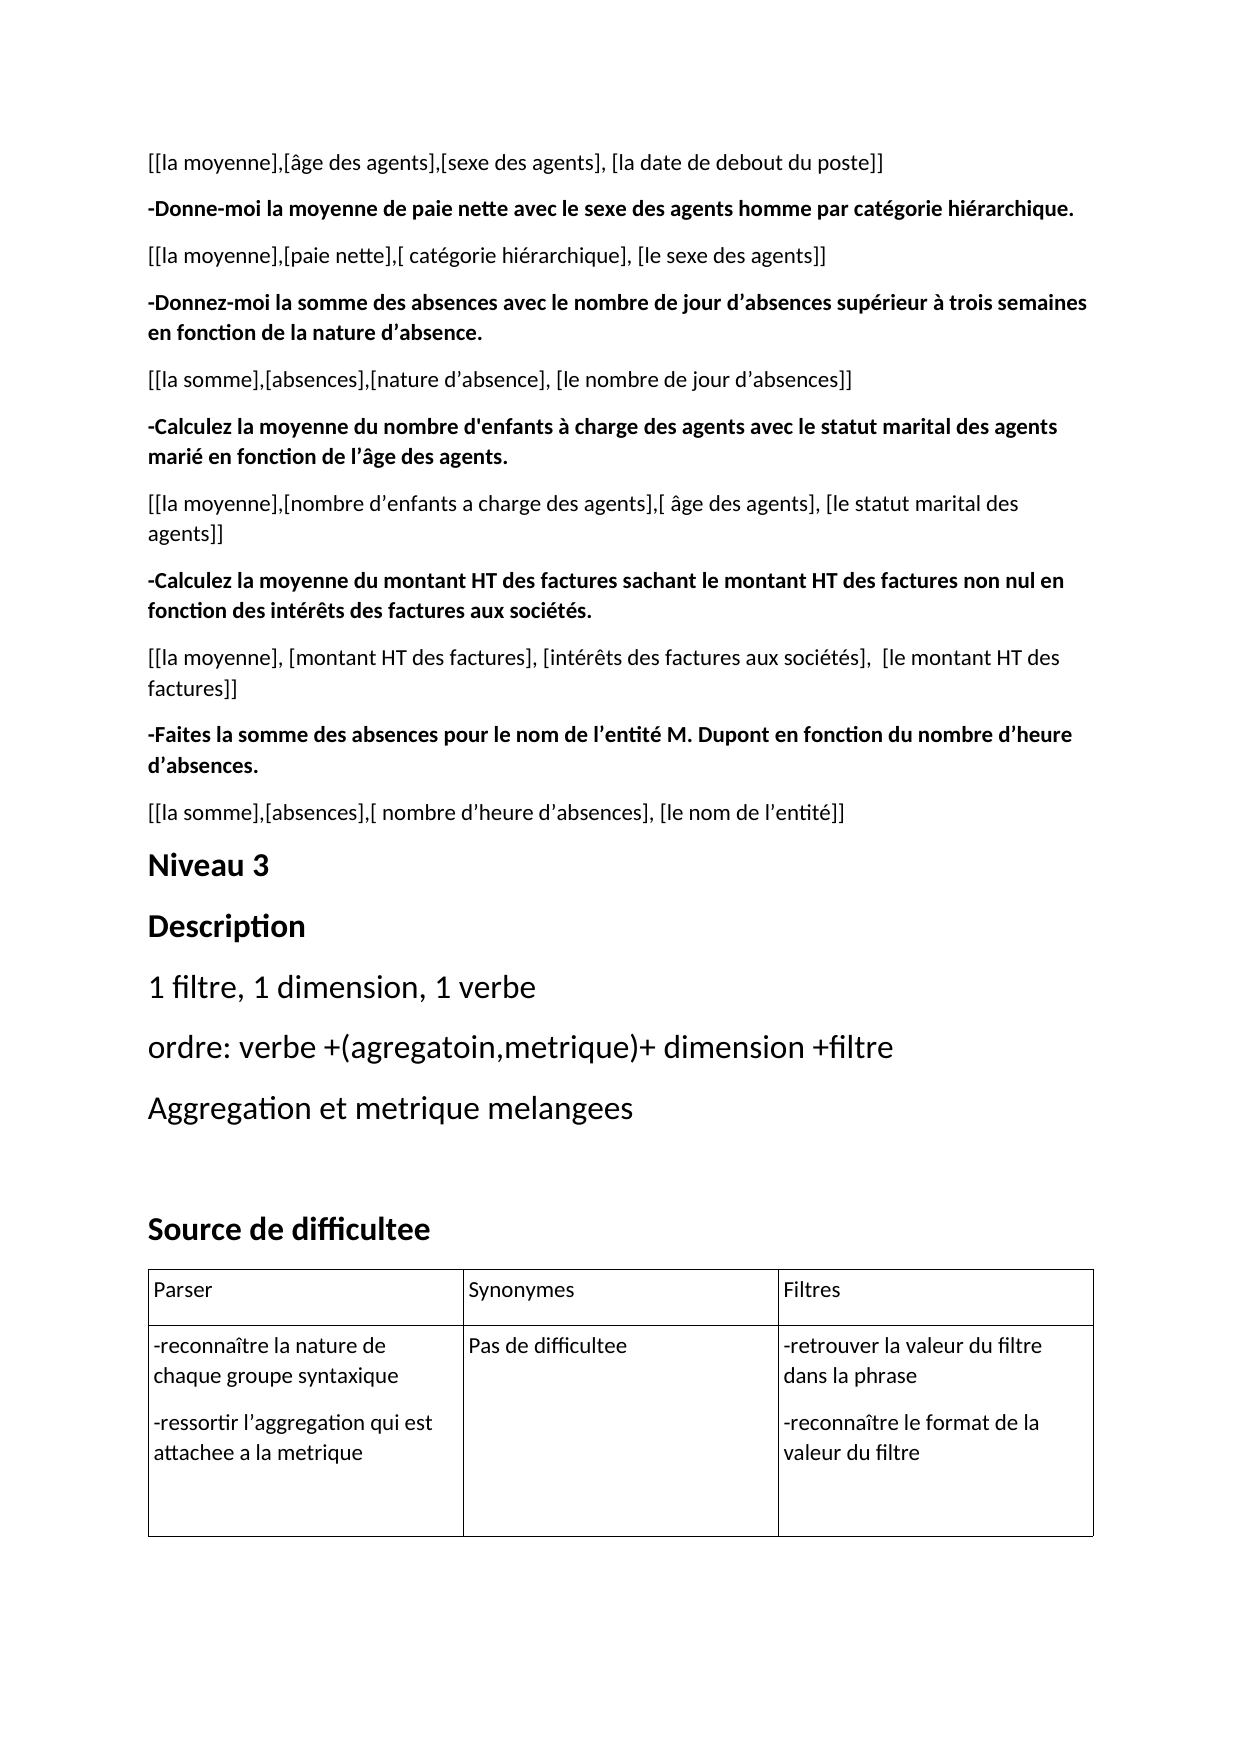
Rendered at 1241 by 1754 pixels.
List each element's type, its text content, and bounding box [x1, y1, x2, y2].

text -Faites la somme des absences pour le nom de l’entité M. Dupont en fonction du nombre d’heure d’absences. [148, 721, 1093, 779]
text [[la somme],[absences],[nature d’absence], [le nombre de jour d’absences]] [148, 365, 1093, 393]
text [[la moyenne], [montant HT des factures], [intérêts des factures aux sociétés], [le montant HT des factures]] [148, 643, 1093, 702]
text Description [148, 905, 1093, 946]
text -Donnez-moi la somme des absences avec le nombre de jour d’absences supérieur à trois semaines en fonction de la nature d’absence. [148, 288, 1093, 346]
text Aggregation et metrique melangees [148, 1087, 1093, 1128]
table_cell -retrouver la valeur du filtre dans la phrase -reconnaître le format de la valeur du filtre [779, 1326, 1093, 1536]
text [[la somme],[absences],[ nombre d’heure d’absences], [le nom de l’entité]] [148, 798, 1093, 826]
text -Donne-moi la moyenne de paie nette avec le sexe des agents homme par catégorie hiérarchique. [148, 194, 1093, 222]
text [[la moyenne],[paie nette],[ catégorie hiérarchique], [le sexe des agents]] [148, 241, 1093, 269]
table_header Filtres [779, 1270, 1093, 1325]
text [[la moyenne],[âge des agents],[sexe des agents], [la date de debout du poste]] [148, 148, 1093, 176]
text [[la moyenne],[nombre d’enfants a charge des agents],[ âge des agents], [le statut marital des agents]] [148, 489, 1093, 547]
text Source de difficultee [148, 1208, 1093, 1249]
table_header Synonymes [464, 1270, 778, 1325]
text 1 filtre, 1 dimension, 1 verbe [148, 966, 1093, 1006]
text ordre: verbe +(agregatoin,metrique)+ dimension +filtre [148, 1026, 1093, 1067]
text -Calculez la moyenne du nombre d'enfants à charge des agents avec le statut marital des agents marié en fonction de l’âge des agents. [148, 412, 1093, 470]
table_cell -reconnaître la nature de chaque groupe syntaxique -ressortir l’aggregation qui est attachee a la metrique [149, 1326, 463, 1536]
text -Calculez la moyenne du montant HT des factures sachant le montant HT des factures non nul en fonction des intérêts des factures aux sociétés. [148, 566, 1093, 624]
text Niveau 3 [148, 844, 1093, 885]
table_header Parser [149, 1270, 463, 1325]
table_cell Pas de difficultee [464, 1326, 778, 1536]
